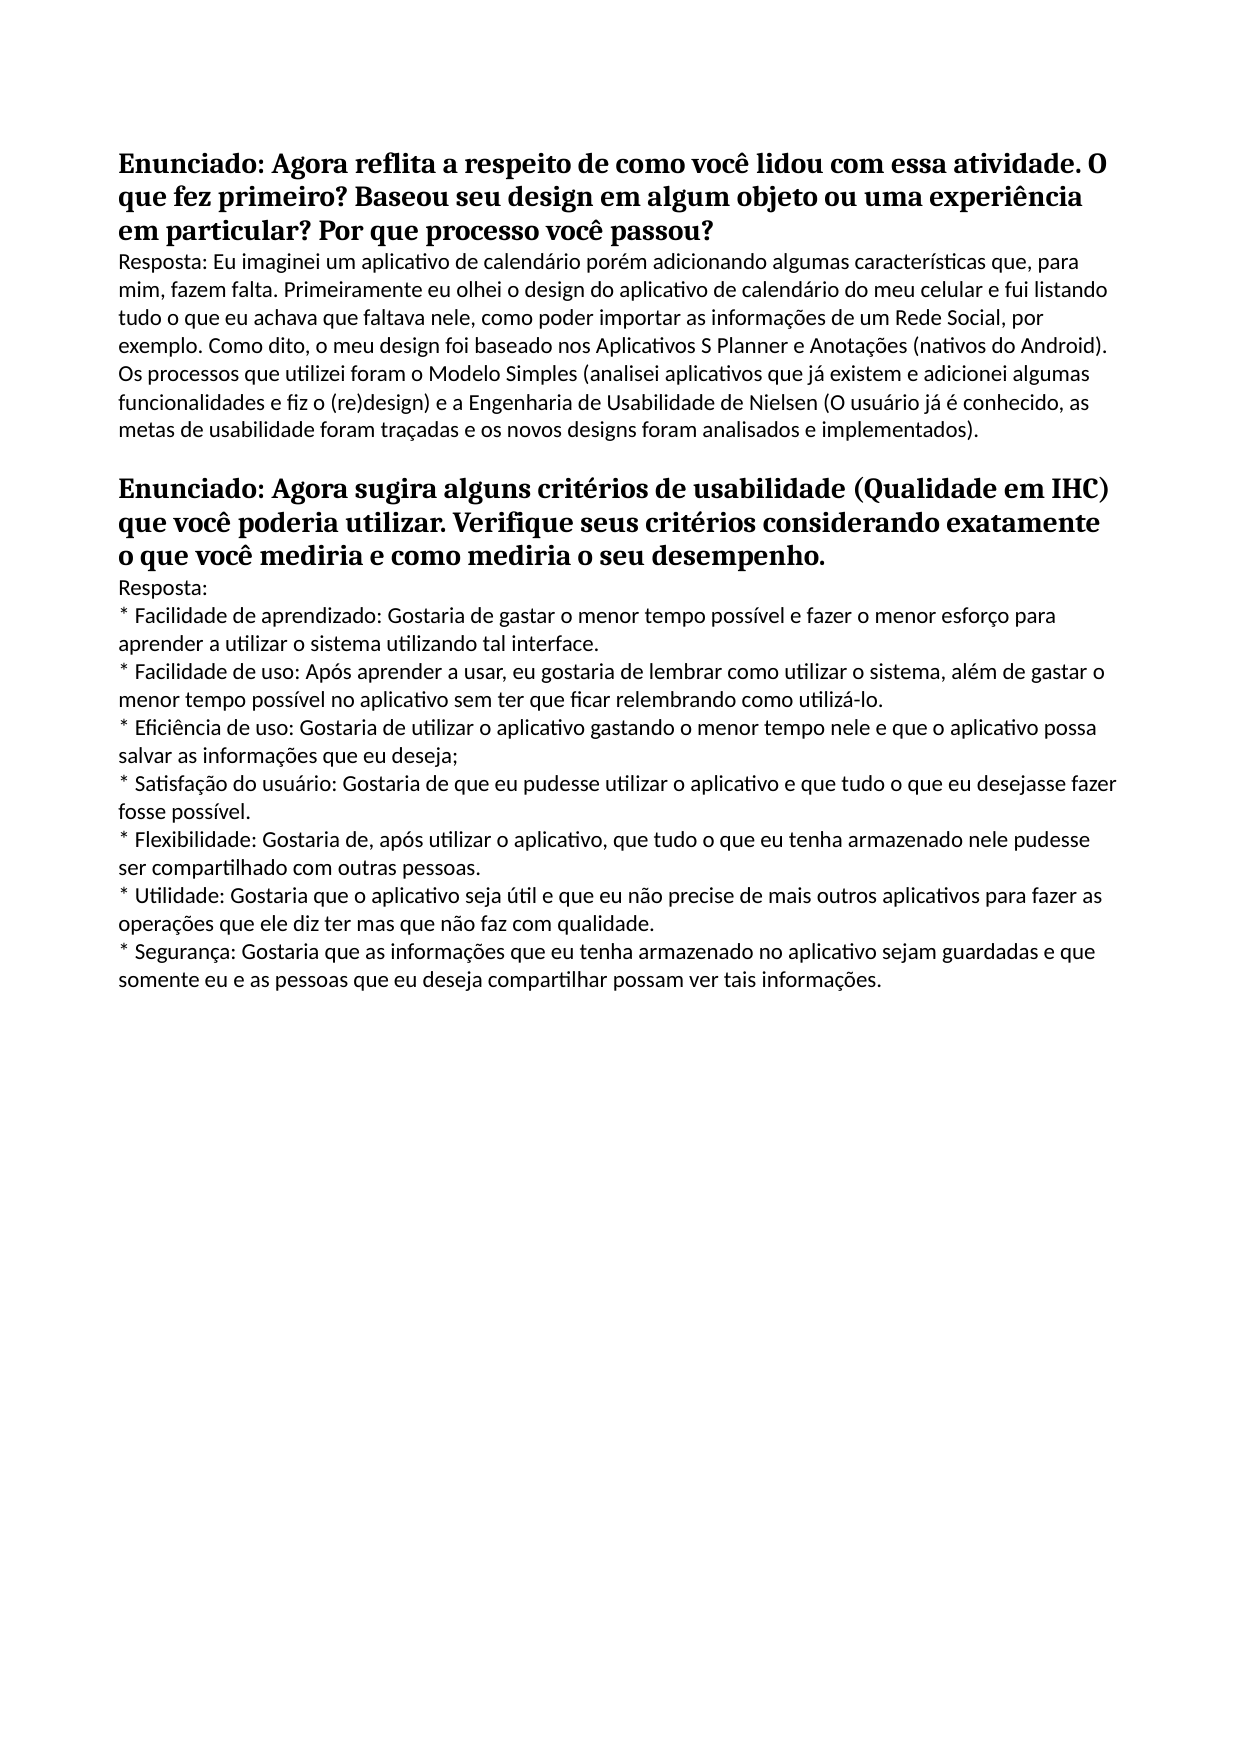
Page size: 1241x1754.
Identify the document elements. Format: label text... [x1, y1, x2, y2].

text * Eficiência de uso: Gostaria de utilizar o aplicativo gastando o menor tempo nele e que o aplicativo possa salvar as informações que eu deseja; [118, 713, 1122, 769]
text Enunciado: Agora reflita a respeito de como você lidou com essa atividade. O que fez primeiro? Baseou seu design em algum objeto ou uma experiência em particular? Por que processo você passou? [118, 147, 1122, 247]
text * Segurança: Gostaria que as informações que eu tenha armazenado no aplicativo sejam guardadas e que somente eu e as pessoas que eu deseja compartilhar possam ver tais informações. [118, 937, 1122, 993]
text * Facilidade de aprendizado: Gostaria de gastar o menor tempo possível e fazer o menor esforço para aprender a utilizar o sistema utilizando tal interface. [118, 601, 1122, 657]
text Resposta: Eu imaginei um aplicativo de calendário porém adicionando algumas características que, para mim, fazem falta. Primeiramente eu olhei o design do aplicativo de calendário do meu celular e fui listando tudo o que eu achava que faltava nele, como poder importar as informações de um Rede Social, por exemplo. Como dito, o meu design foi baseado nos Aplicativos S Planner e Anotações (nativos do Android). Os processos que utilizei foram o Modelo Simples (analisei aplicativos que já existem e adicionei algumas funcionalidades e fiz o (re)design) e a Engenharia de Usabilidade de Nielsen (O usuário já é conhecido, as metas de usabilidade foram traçadas e os novos designs foram analisados e implementados). [118, 247, 1122, 444]
text Enunciado: Agora sugira alguns critérios de usabilidade (Qualidade em IHC) que você poderia utilizar. Verifique seus critérios considerando exatamente o que você mediria e como mediria o seu desempenho. [118, 472, 1122, 573]
text * Utilidade: Gostaria que o aplicativo seja útil e que eu não precise de mais outros aplicativos para fazer as operações que ele diz ter mas que não faz com qualidade. [118, 881, 1122, 937]
text * Satisfação do usuário: Gostaria de que eu pudesse utilizar o aplicativo e que tudo o que eu desejasse fazer fosse possível. [118, 769, 1122, 825]
text * Facilidade de uso: Após aprender a usar, eu gostaria de lembrar como utilizar o sistema, além de gastar o menor tempo possível no aplicativo sem ter que ficar relembrando como utilizá-lo. [118, 657, 1122, 713]
text * Flexibilidade: Gostaria de, após utilizar o aplicativo, que tudo o que eu tenha armazenado nele pudesse ser compartilhado com outras pessoas. [118, 825, 1122, 881]
text Resposta: [118, 573, 1122, 601]
